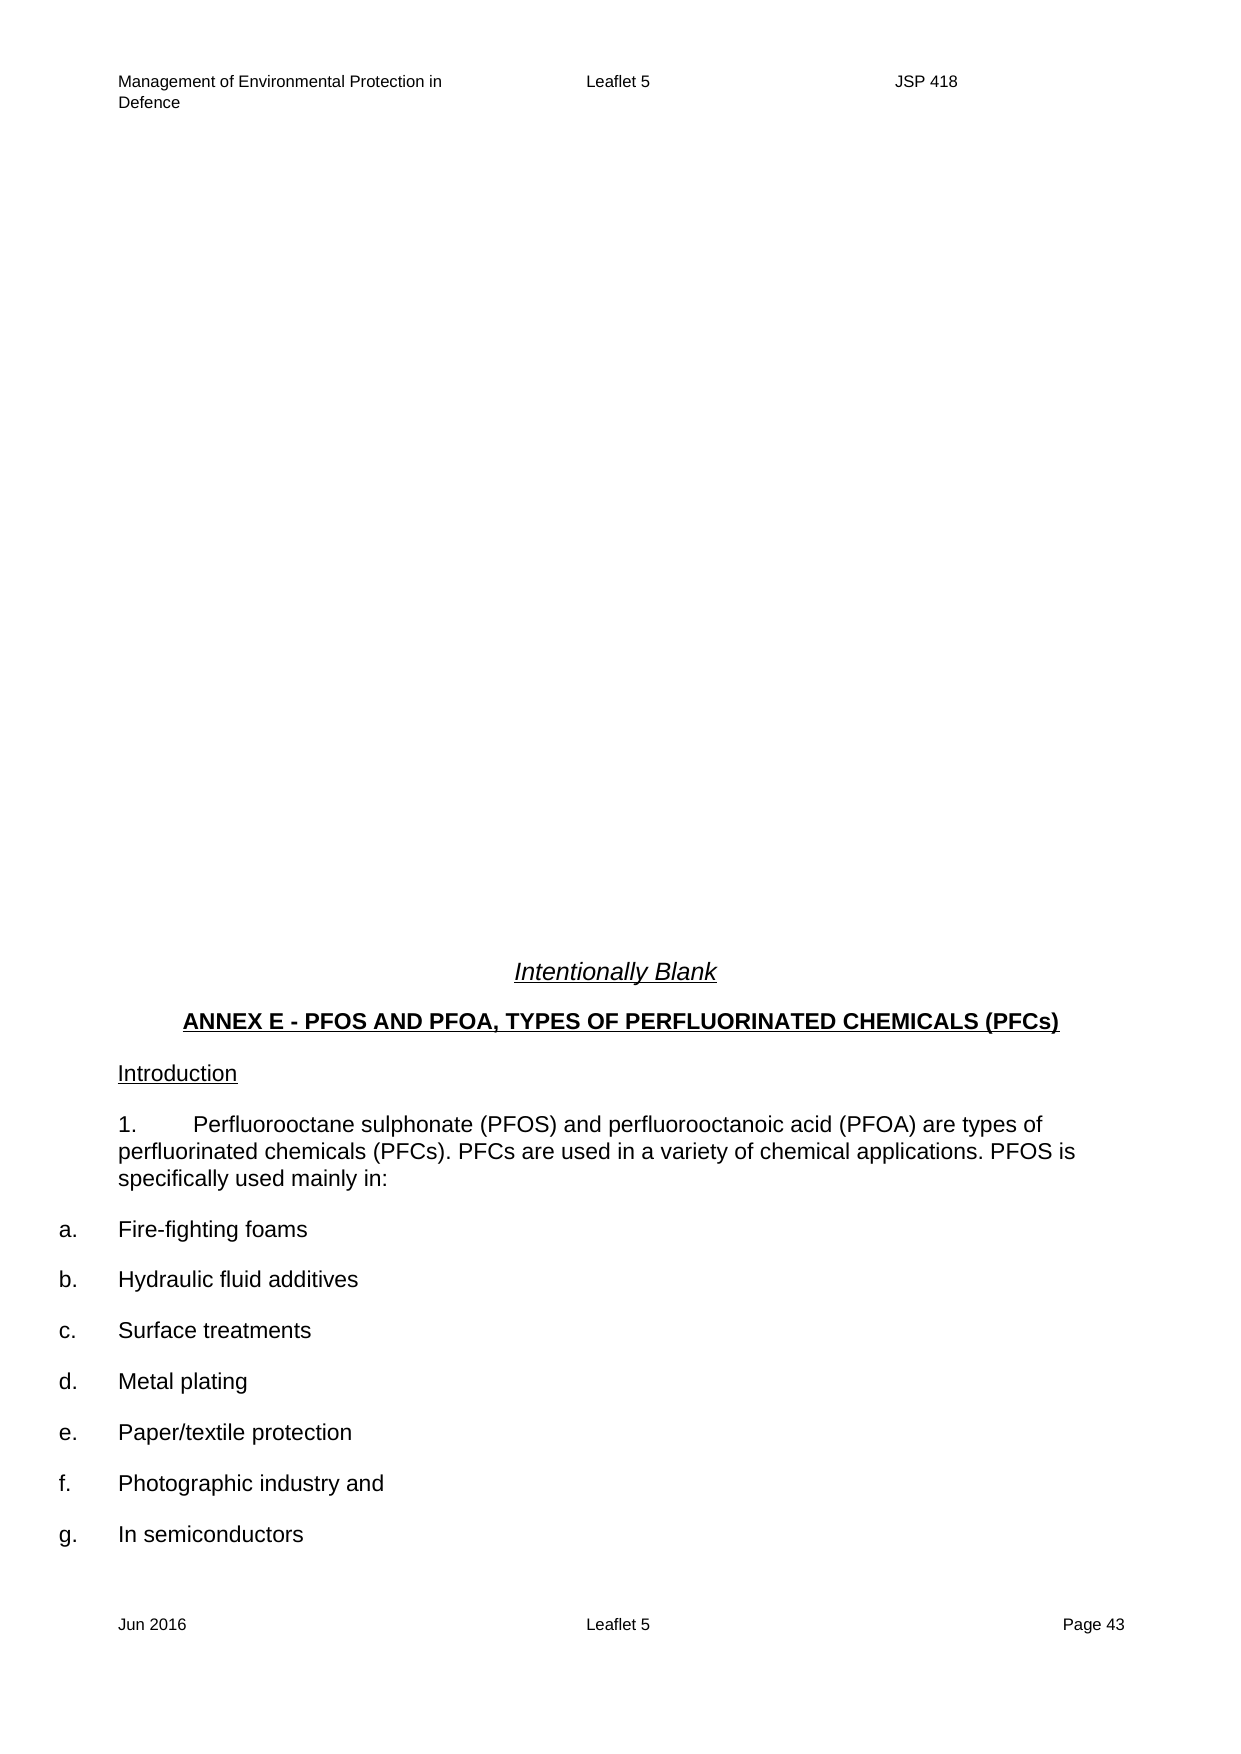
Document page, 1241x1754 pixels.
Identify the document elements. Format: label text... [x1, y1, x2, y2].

list Paper/textile protection [59, 1419, 1123, 1445]
list Perfluorooctane sulphonate (PFOS) and perfluorooctanoic acid (PFOA) are types of perfluorinated chemicals (PFCs). PFCs are used in a variety of chemical applications. PFOS is specifically used mainly in: [118, 1111, 1123, 1191]
subtitle Introduction [117, 1060, 1170, 1086]
list In semiconductors [59, 1521, 1123, 1547]
list Metal plating [59, 1368, 1123, 1394]
subtitle Intentionally Blank [118, 957, 723, 985]
list Fire-fighting foams [59, 1216, 1123, 1242]
list Surface treatments [59, 1317, 1123, 1344]
subtitle ANNEX E - PFOS AND PFOA, TYPES OF PERFLUORINATED CHEMICALS (PFCs) [182, 1008, 1170, 1035]
list Hydraulic fluid additives [59, 1266, 1123, 1293]
list Photographic industry and [59, 1470, 1123, 1496]
